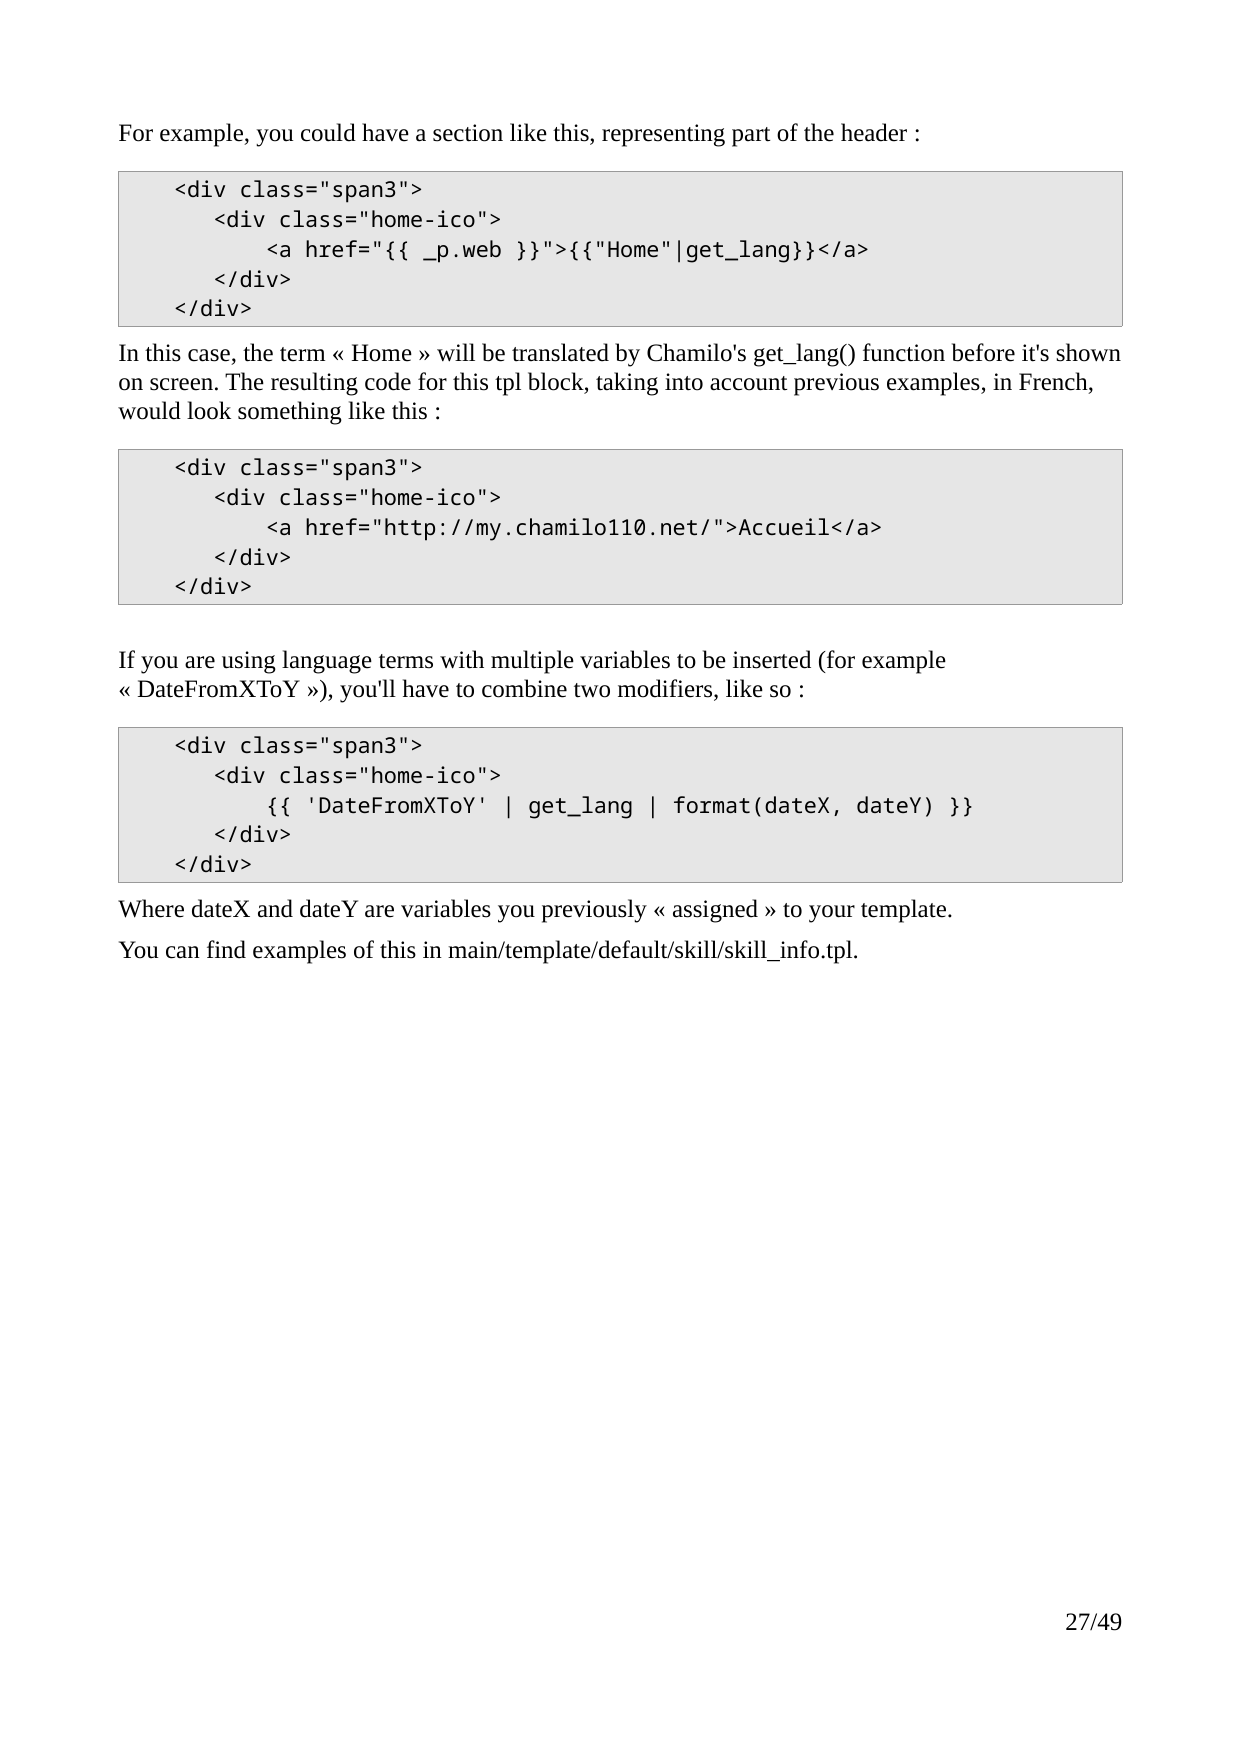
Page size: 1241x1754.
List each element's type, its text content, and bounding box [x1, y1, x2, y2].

text <div class="span3"> <div class="home-ico"> {{ 'DateFromXToY' | get_lang | format(dateX, dateY) }} </div> </div> [119, 728, 1122, 882]
text In this case, the term « Home » will be translated by Chamilo's get_lang() function before it's shown on screen. The resulting code for this tpl block, taking into account previous examples, in French, would look something like this : [118, 338, 1122, 425]
text Where dateX and dateY are variables you previously « assigned » to your template. [118, 894, 1122, 923]
text <div class="span3"> <div class="home-ico"> <a href="http://my.chamilo110.net/">Accueil</a> </div> </div> [119, 450, 1122, 604]
text If you are using language terms with multiple variables to be inserted (for example « DateFromXToY »), you'll have to combine two modifiers, like so : [118, 616, 1122, 703]
text You can find examples of this in main/template/default/skill/skill_info.tpl. [118, 936, 1122, 964]
text For example, you could have a section like this, representing part of the header : [118, 118, 1122, 147]
text <div class="span3"> <div class="home-ico"> <a href="{{ _p.web }}">{{"Home"|get_lang}}</a> </div> </div> [119, 172, 1122, 326]
